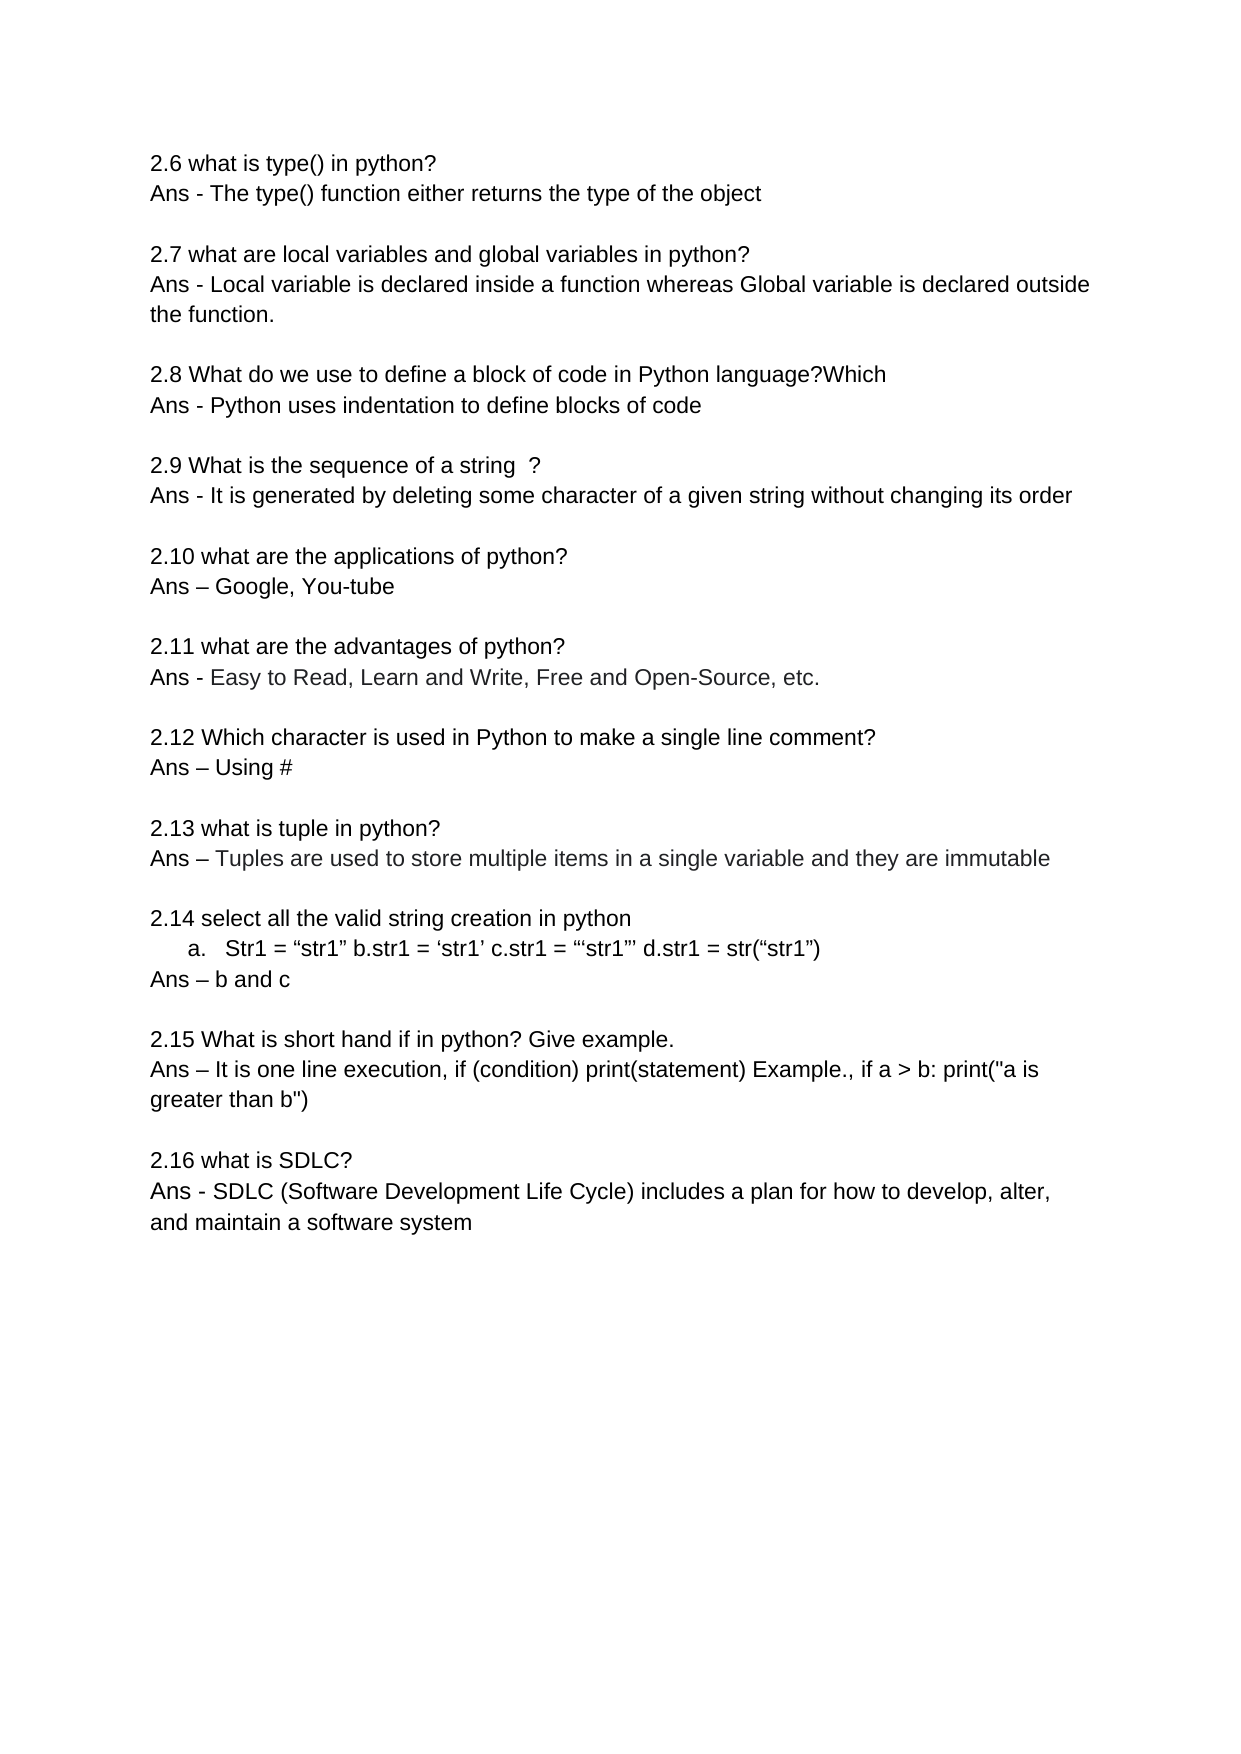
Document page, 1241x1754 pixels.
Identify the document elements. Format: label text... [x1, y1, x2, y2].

text 2.9 What is the sequence of a string ? [150, 452, 1090, 478]
text Ans - SDLC (Software Development Life Cycle) includes a plan for how to develop, alter, and maintain a software system [150, 1177, 1090, 1235]
text Ans – It is one line execution, if (condition) print(statement) Example., if a > b: print("a is greater than b") [150, 1056, 1090, 1113]
text Ans - Local variable is declared inside a function whereas Global variable is declared outside the function. [150, 271, 1090, 327]
list Ans – b and c [150, 966, 1090, 992]
text Ans - Python uses indentation to define blocks of code [150, 392, 1090, 418]
text 2.8 What do we use to define a block of code in Python language?Which [150, 361, 1090, 388]
text 2.13 what is tuple in python? [150, 814, 1090, 841]
text Ans – Tuples are used to store multiple items in a single variable and they are immutable [150, 845, 1090, 871]
text 2.12 Which character is used in Python to make a single line comment? [150, 724, 1090, 750]
text 2.14 select all the valid string creation in python [150, 905, 1090, 932]
text 2.11 what are the advantages of python? [150, 633, 1090, 660]
text Ans – Using # [150, 754, 1090, 781]
text 2.16 what is SDLC? [150, 1147, 1090, 1173]
text 2.10 what are the applications of python? [150, 543, 1090, 569]
text 2.15 What is short hand if in python? Give example. [150, 1026, 1090, 1052]
text Ans - Easy to Read, Learn and Write, Free and Open-Source, etc. [150, 663, 1090, 690]
text Ans - The type() function either returns the type of the object [150, 180, 1090, 207]
text 2.6 what is type() in python? [150, 150, 1090, 176]
text Ans – Google, You-tube [150, 573, 1090, 599]
list Str1 = “str1” b.str1 = ‘str1’ c.str1 = “‘str1”’ d.str1 = str(“str1”) [187, 935, 1090, 962]
text Ans - It is generated by deleting some character of a given string without changing its order [150, 482, 1090, 509]
text 2.7 what are local variables and global variables in python? [150, 241, 1090, 267]
